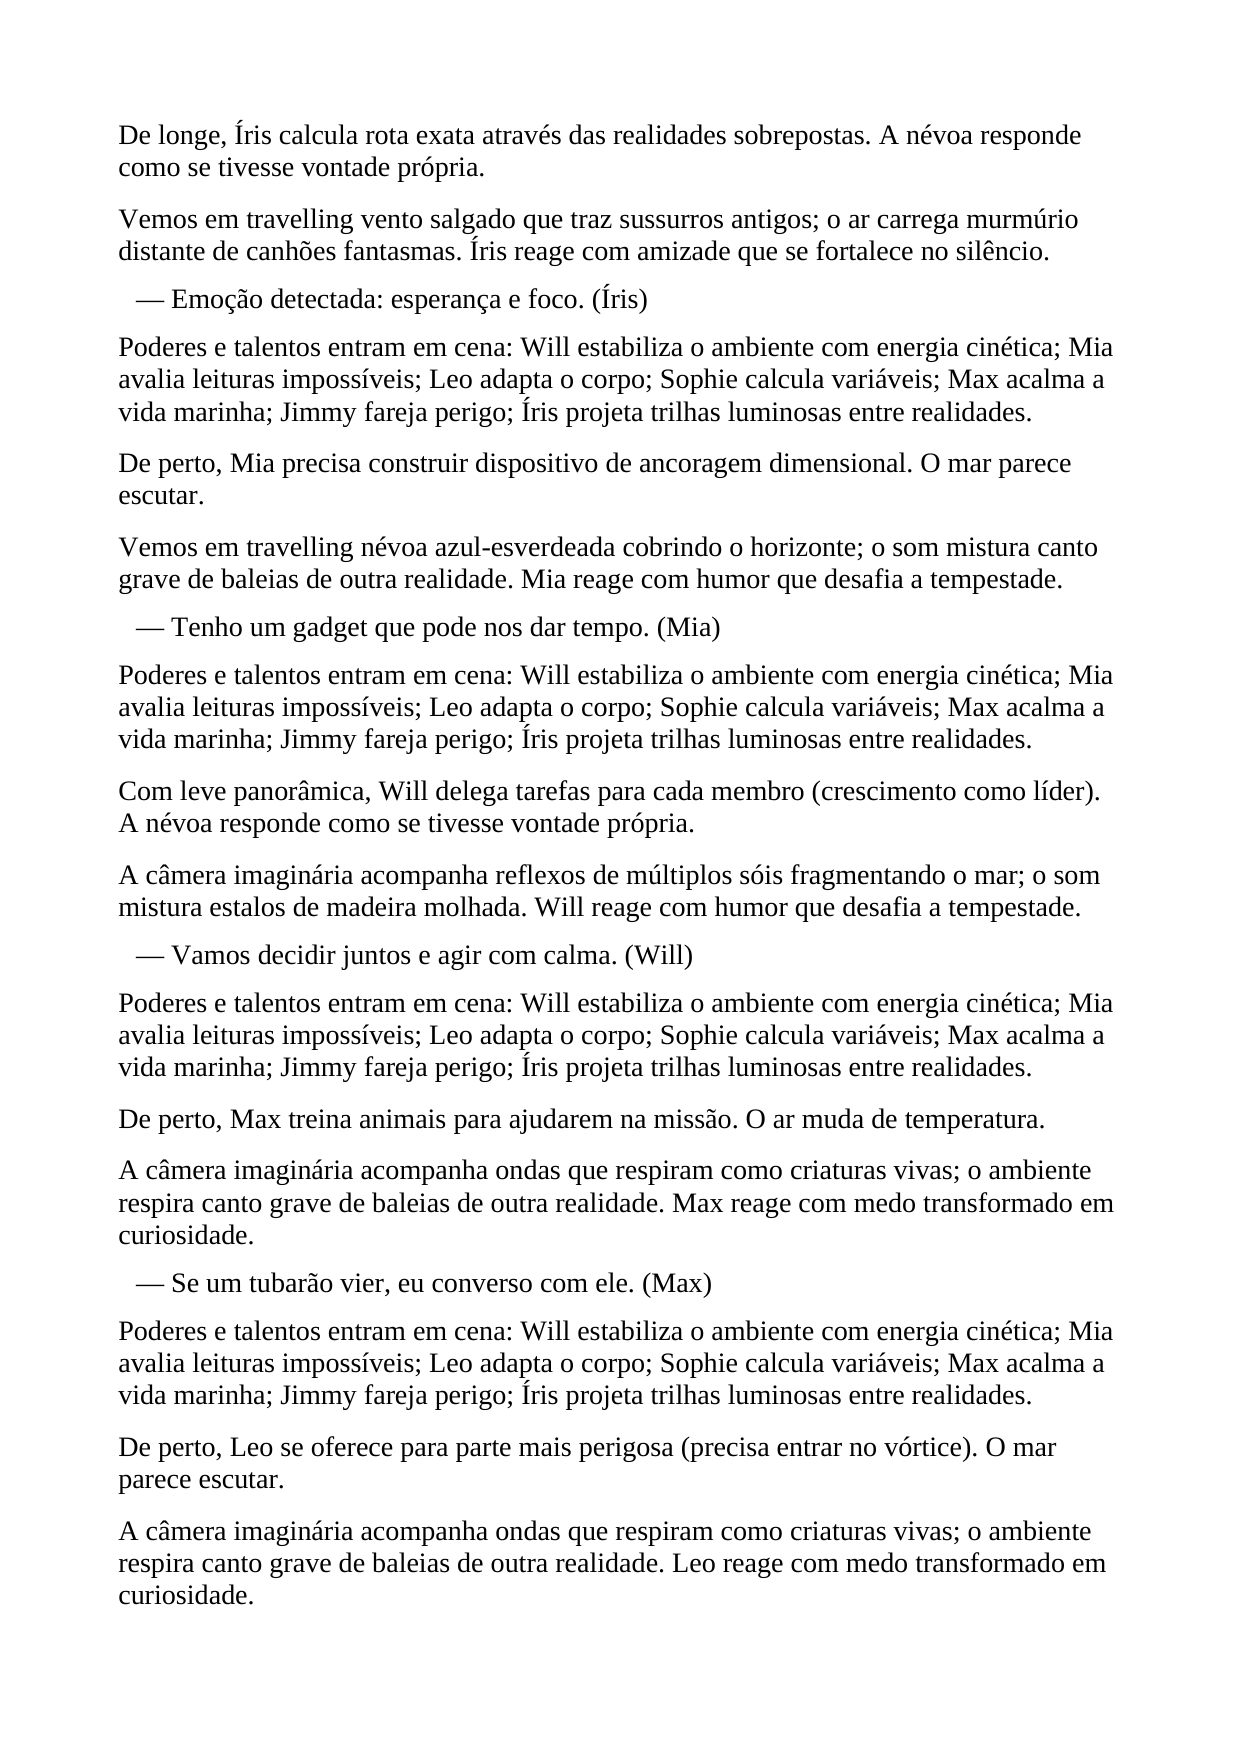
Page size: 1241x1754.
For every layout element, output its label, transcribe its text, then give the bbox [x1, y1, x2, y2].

text — Emoção detectada: esperança e foco. (Íris) [118, 282, 1122, 314]
text A câmera imaginária acompanha ondas que respiram como criaturas vivas; o ambiente respira canto grave de baleias de outra realidade. Leo reage com medo transformado em curiosidade. [118, 1513, 1122, 1611]
text A câmera imaginária acompanha reflexos de múltiplos sóis fragmentando o mar; o som mistura estalos de madeira molhada. Will reage com humor que desafia a tempestade. [118, 858, 1122, 922]
text De perto, Max treina animais para ajudarem na missão. O ar muda de temperatura. [118, 1102, 1122, 1134]
text Com leve panorâmica, Will delega tarefas para cada membro (crescimento como líder). A névoa responde como se tivesse vontade própria. [118, 774, 1122, 839]
text Poderes e talentos entram em cena: Will estabiliza o ambiente com energia cinética; Mia avalia leituras impossíveis; Leo adapta o corpo; Sophie calcula variáveis; Max acalma a vida marinha; Jimmy fareja perigo; Íris projeta trilhas luminosas entre realidades. [118, 986, 1122, 1083]
text — Se um tubarão vier, eu converso com ele. (Max) [118, 1266, 1122, 1298]
text De longe, Íris calcula rota exata através das realidades sobrepostas. A névoa responde como se tivesse vontade própria. [118, 118, 1122, 183]
text — Vamos decidir juntos e agir com calma. (Will) [118, 938, 1122, 970]
text De perto, Leo se oferece para parte mais perigosa (precisa entrar no vórtice). O mar parece escutar. [118, 1430, 1122, 1494]
text Poderes e talentos entram em cena: Will estabiliza o ambiente com energia cinética; Mia avalia leituras impossíveis; Leo adapta o corpo; Sophie calcula variáveis; Max acalma a vida marinha; Jimmy fareja perigo; Íris projeta trilhas luminosas entre realidades. [118, 330, 1122, 427]
text De perto, Mia precisa construir dispositivo de ancoragem dimensional. O mar parece escutar. [118, 446, 1122, 511]
text — Tenho um gadget que pode nos dar tempo. (Mia) [118, 610, 1122, 642]
text Poderes e talentos entram em cena: Will estabiliza o ambiente com energia cinética; Mia avalia leituras impossíveis; Leo adapta o corpo; Sophie calcula variáveis; Max acalma a vida marinha; Jimmy fareja perigo; Íris projeta trilhas luminosas entre realidades. [118, 658, 1122, 755]
text Vemos em travelling névoa azul-esverdeada cobrindo o horizonte; o som mistura canto grave de baleias de outra realidade. Mia reage com humor que desafia a tempestade. [118, 530, 1122, 594]
text Poderes e talentos entram em cena: Will estabiliza o ambiente com energia cinética; Mia avalia leituras impossíveis; Leo adapta o corpo; Sophie calcula variáveis; Max acalma a vida marinha; Jimmy fareja perigo; Íris projeta trilhas luminosas entre realidades. [118, 1314, 1122, 1411]
text Vemos em travelling vento salgado que traz sussurros antigos; o ar carrega murmúrio distante de canhões fantasmas. Íris reage com amizade que se fortalece no silêncio. [118, 202, 1122, 267]
text A câmera imaginária acompanha ondas que respiram como criaturas vivas; o ambiente respira canto grave de baleias de outra realidade. Max reage com medo transformado em curiosidade. [118, 1153, 1122, 1250]
